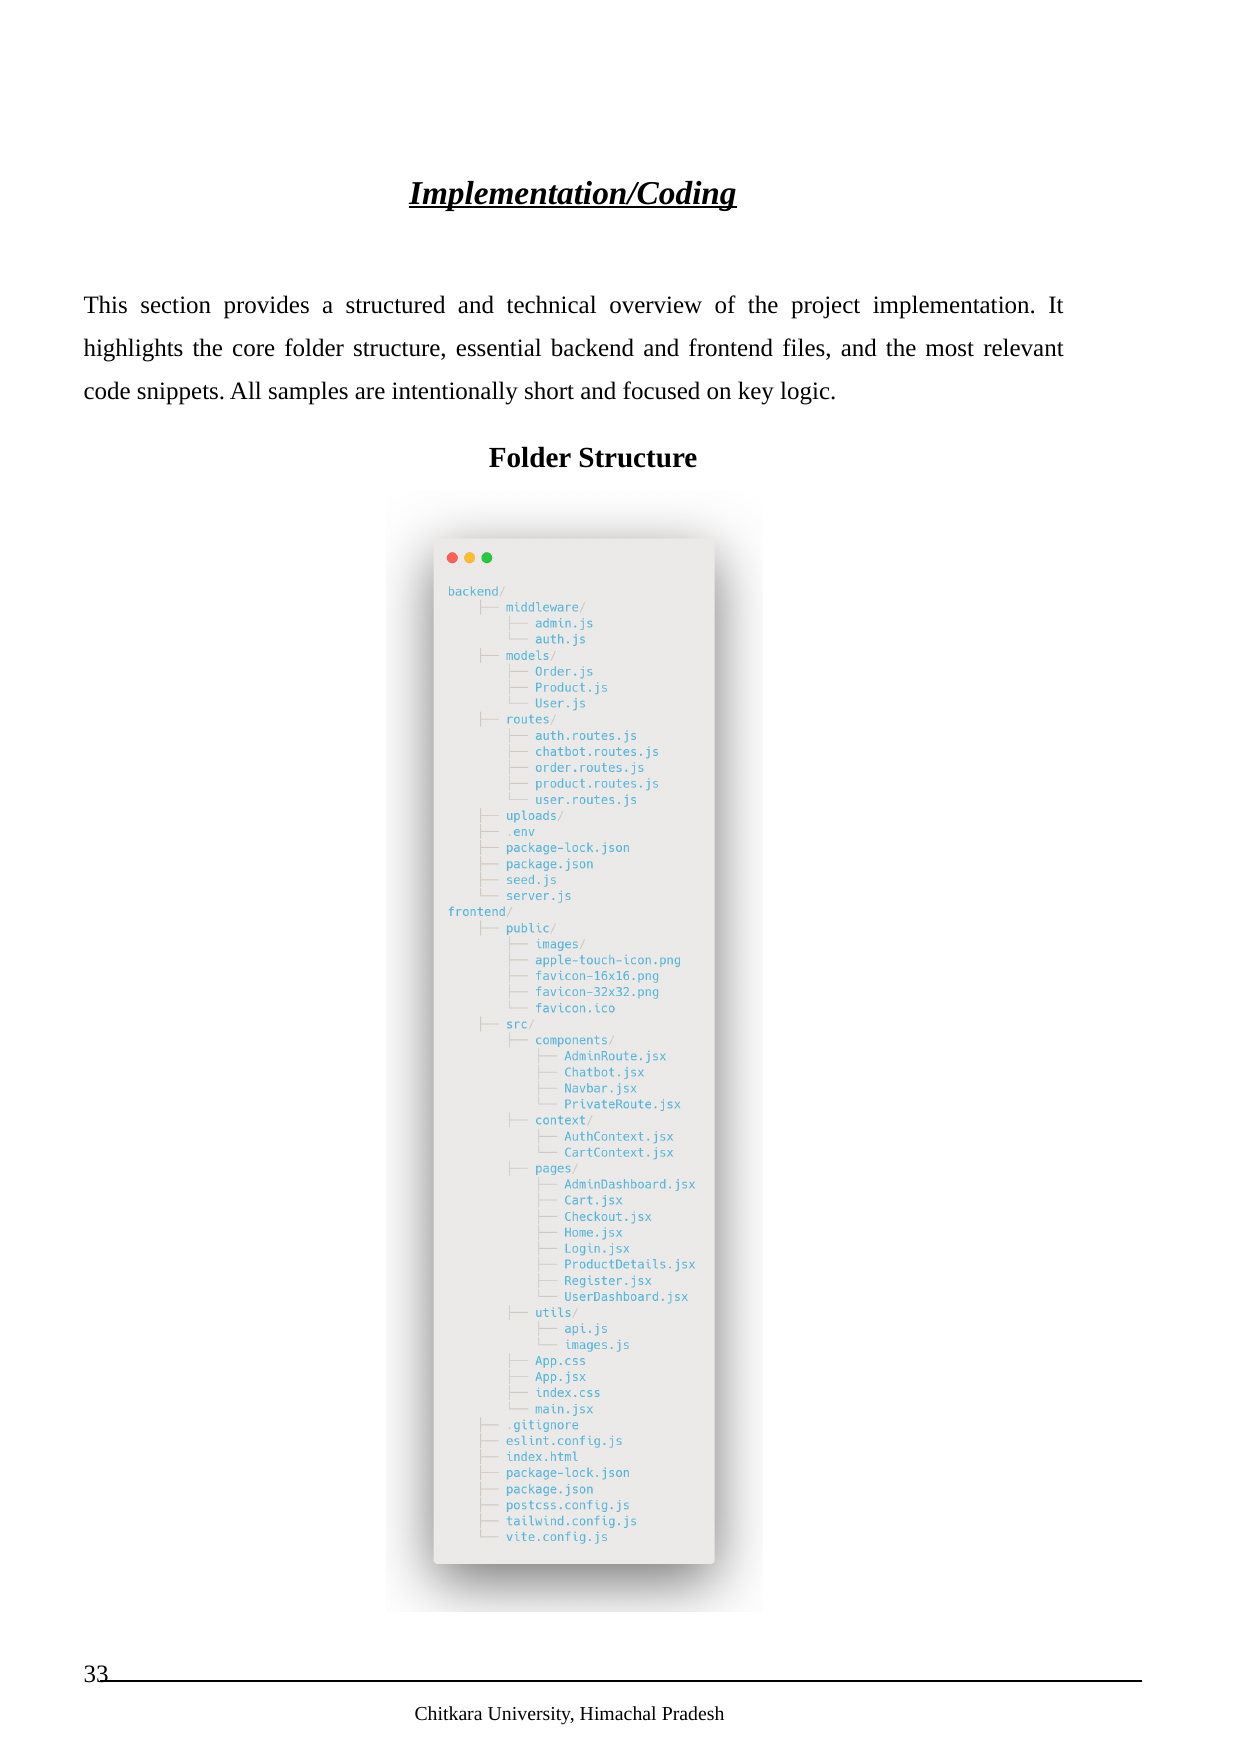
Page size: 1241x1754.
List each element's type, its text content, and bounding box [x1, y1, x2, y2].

text This section provides a structured and technical overview of the project implementation. It highlights the core folder structure, essential backend and frontend files, and the most relevant code snippets. All samples are intentionally short and focused on key logic. [83, 290, 1065, 405]
subtitle Implementation/Coding [83, 173, 1065, 211]
picture [385, 490, 763, 1612]
subtitle Folder Structure [154, 440, 1032, 473]
